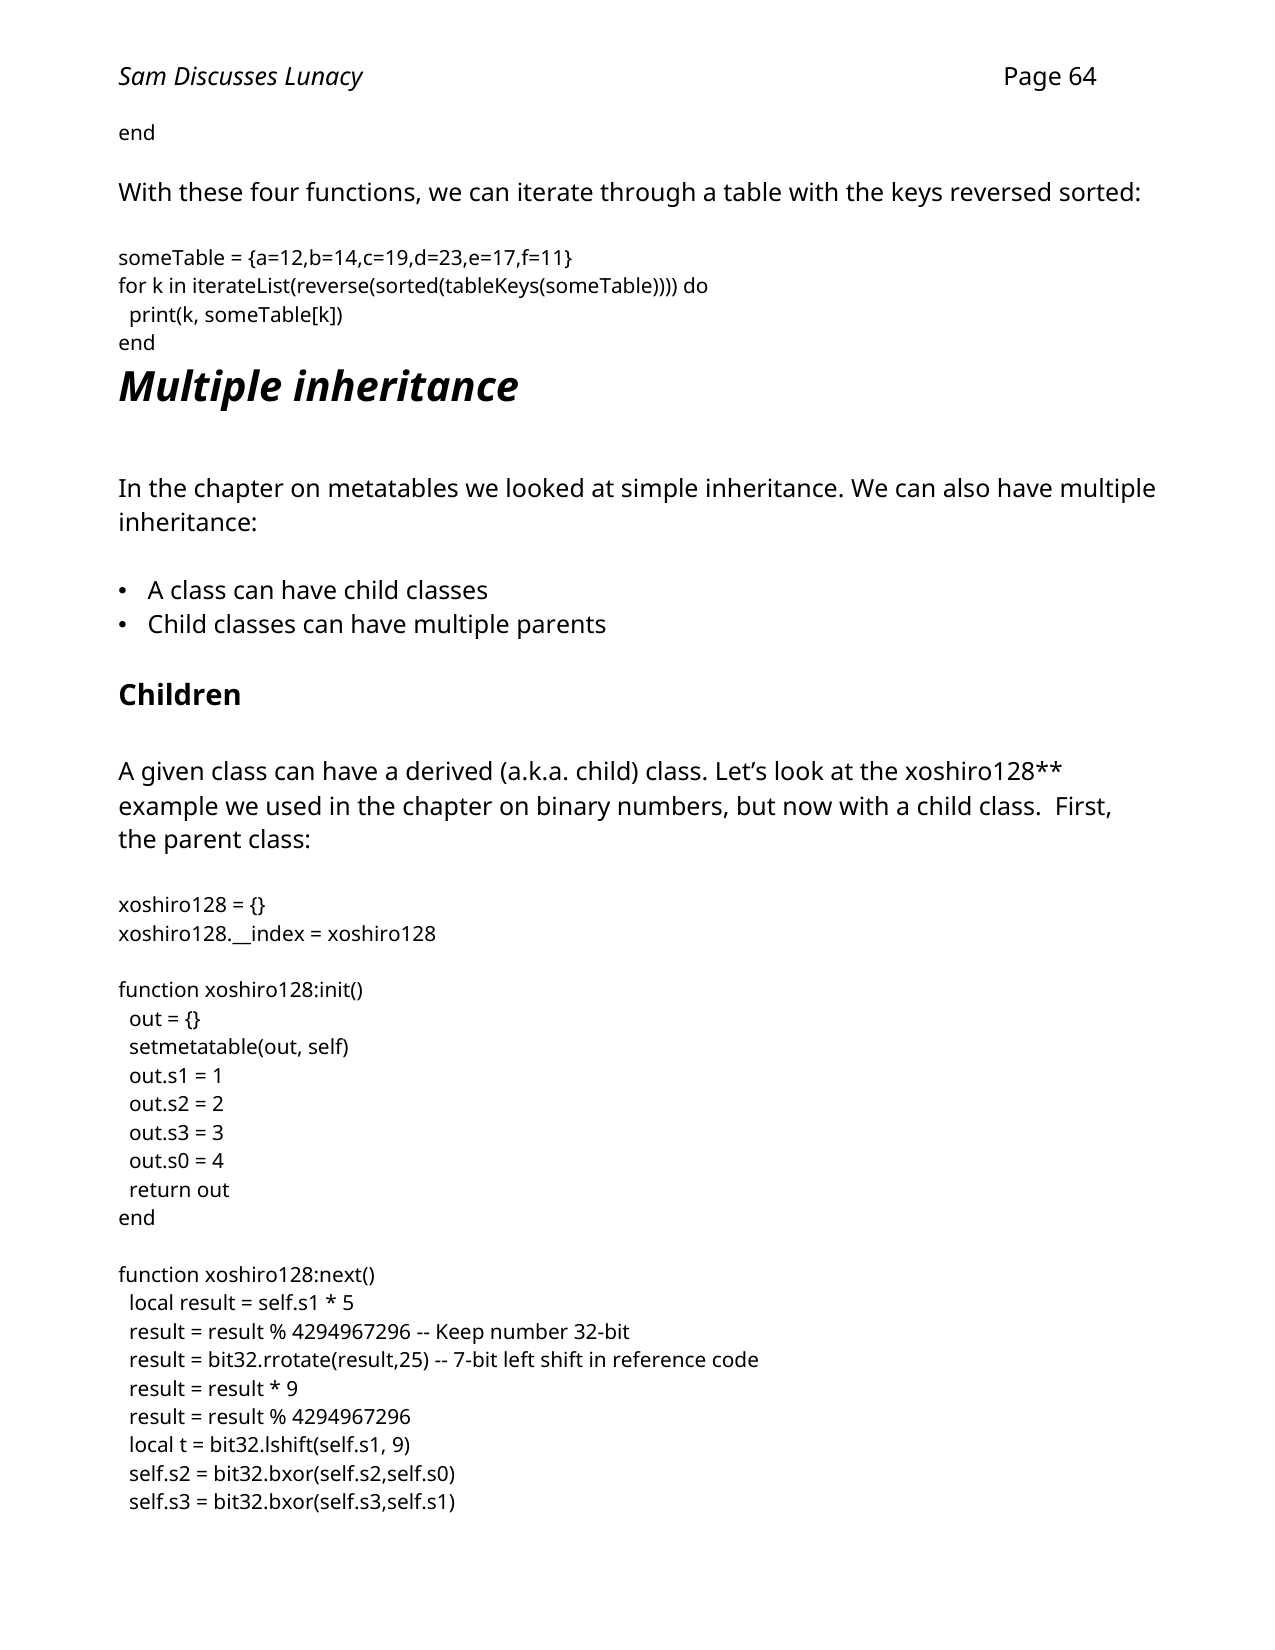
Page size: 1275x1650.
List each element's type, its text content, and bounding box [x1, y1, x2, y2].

text out.s0 = 4 [118, 1146, 1157, 1175]
text out.s3 = 3 [118, 1118, 1157, 1146]
text function xoshiro128:next() [118, 1260, 1157, 1288]
text self.s2 = bit32.bxor(self.s2,self.s0) [118, 1459, 1157, 1487]
text someTable = {a=12,b=14,c=19,d=23,e=17,f=11} [118, 243, 1157, 271]
text end [118, 328, 1157, 357]
text out = {} [118, 1004, 1157, 1032]
text out.s2 = 2 [118, 1089, 1157, 1118]
text xoshiro128 = {} [118, 890, 1157, 919]
text xoshiro128.__index = xoshiro128 [118, 919, 1157, 947]
list A class can have child classes [118, 572, 1157, 607]
text Children [118, 675, 1157, 714]
text result = result % 4294967296 [118, 1402, 1157, 1431]
text setmetatable(out, self) [118, 1032, 1157, 1061]
text result = result % 4294967296 -- Keep number 32-bit [118, 1317, 1157, 1345]
text With these four functions, we can iterate through a table with the keys reversed sorted: [118, 175, 1157, 209]
text result = bit32.rrotate(result,25) -- 7-bit left shift in reference code [118, 1345, 1157, 1374]
text In the chapter on metatables we looked at simple inheritance. We can also have multiple inheritance: [118, 470, 1157, 538]
text local t = bit32.lshift(self.s1, 9) [118, 1431, 1157, 1459]
text out.s1 = 1 [118, 1061, 1157, 1089]
text A given class can have a derived (a.k.a. child) class. Let’s look at the xoshiro128** example we used in the chapter on binary numbers, but now with a child class. First, the parent class: [118, 754, 1157, 856]
text Multiple inheritance [118, 357, 1157, 413]
text function xoshiro128:init() [118, 976, 1157, 1004]
text return out [118, 1175, 1157, 1203]
text end [118, 118, 1157, 146]
text end [118, 1203, 1157, 1232]
list Child classes can have multiple parents [118, 607, 1157, 641]
text for k in iterateList(reverse(sorted(tableKeys(someTable)))) do [118, 271, 1157, 300]
text self.s3 = bit32.bxor(self.s3,self.s1) [118, 1487, 1157, 1516]
text result = result * 9 [118, 1374, 1157, 1402]
text local result = self.s1 * 5 [118, 1288, 1157, 1317]
text print(k, someTable[k]) [118, 300, 1157, 328]
